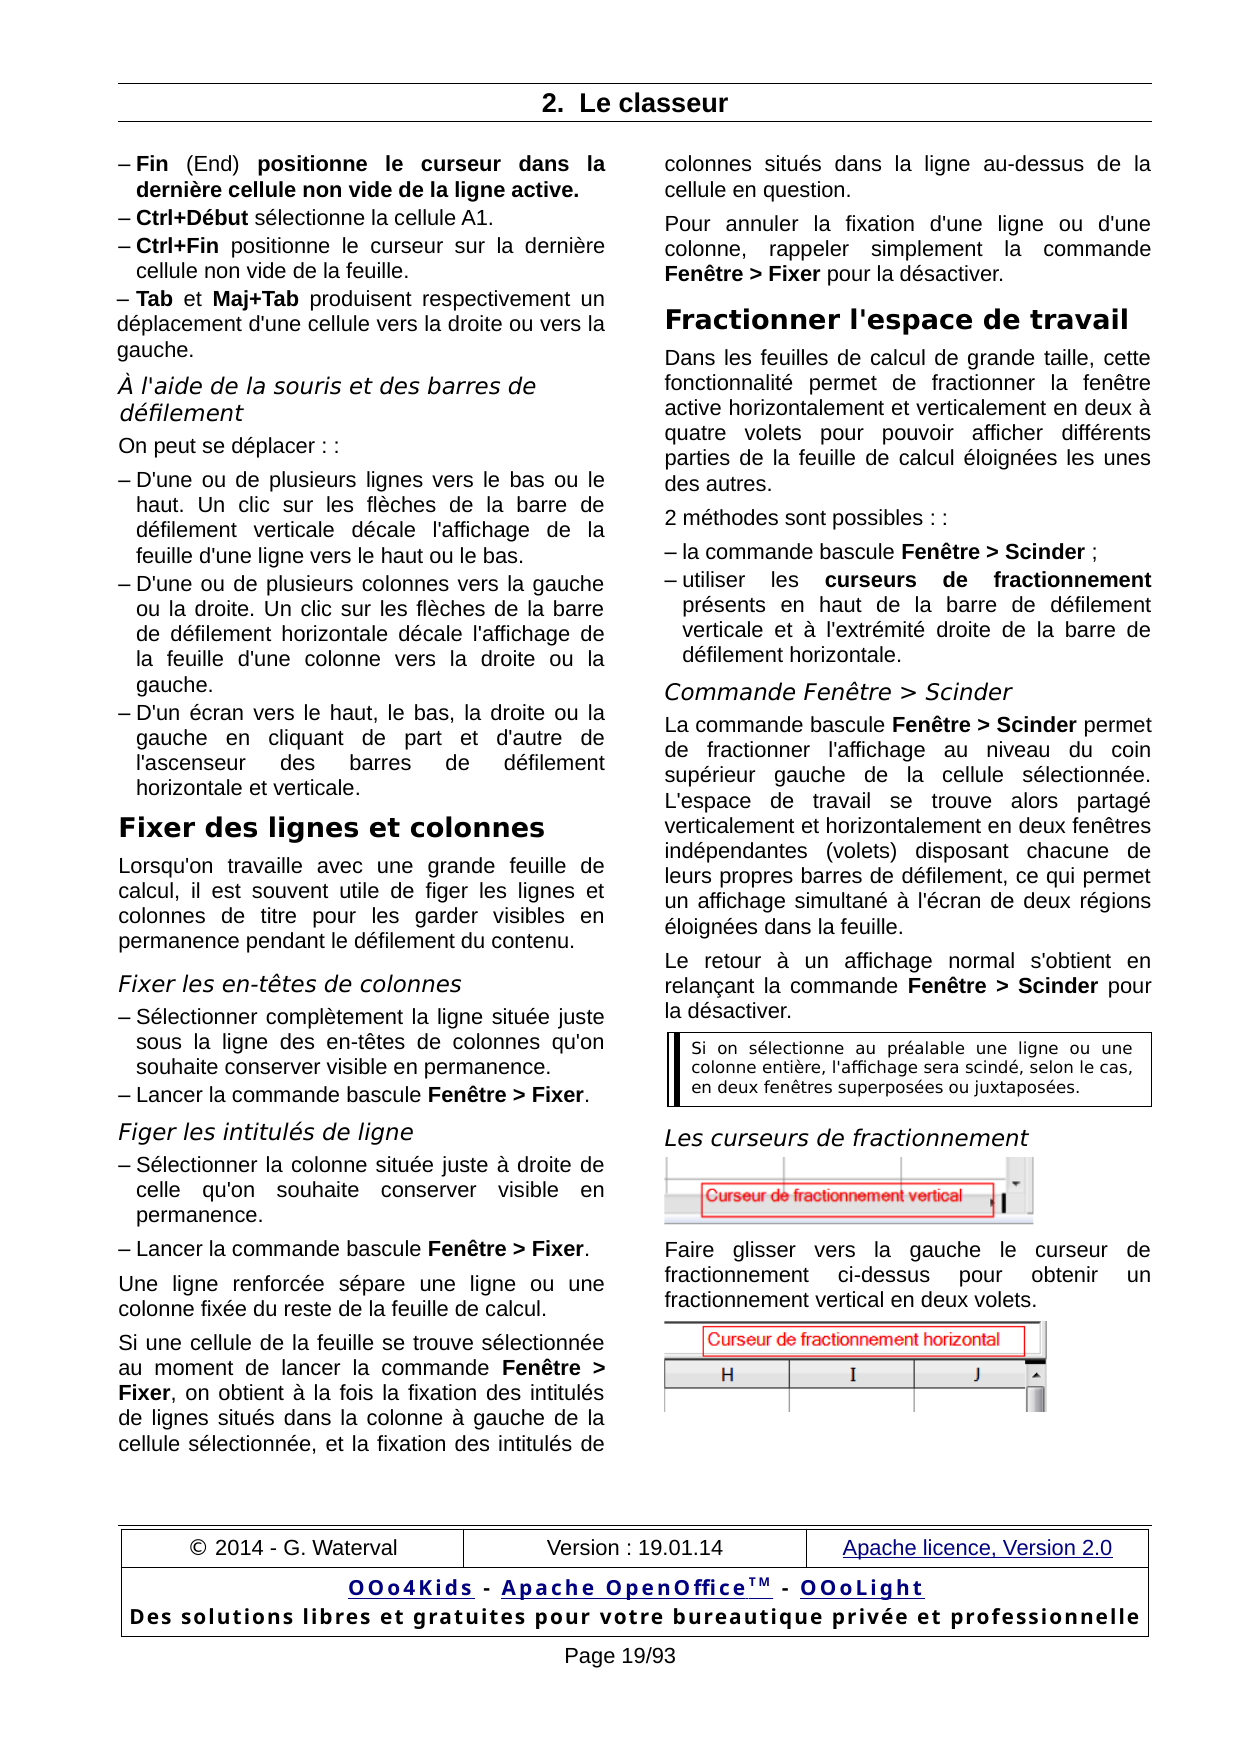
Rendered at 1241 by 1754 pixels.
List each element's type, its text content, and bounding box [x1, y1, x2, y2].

subtitle Fixer les en-têtes de colonnes [118, 971, 605, 998]
text Faire glisser vers la gauche le curseur de fractionnement ci-dessus pour obtenir un fractionnement vertical en deux volets. [664, 1236, 1152, 1312]
text Pour annuler la fixation d'une ligne ou d'une colonne, rappeler simplement la commande Fenêtre > Fixer pour la désactiver. [664, 211, 1152, 286]
text colonnes situés dans la ligne au-dessus de la cellule en question. [664, 151, 1152, 202]
subtitle Fixer des lignes et colonnes [118, 812, 605, 844]
list Fin (End) positionne le curseur dans la dernière cellule non vide de la ligne active. [118, 151, 605, 202]
text Une ligne renforcée sépare une ligne ou une colonne fixée du reste de la feuille de calcul. [118, 1270, 605, 1321]
list Lancer la commande bascule Fenêtre > Fixer. [118, 1236, 605, 1262]
text 2 méthodes sont possibles : : [664, 504, 1152, 530]
subtitle Figer les intitulés de ligne [118, 1119, 605, 1146]
list Sélectionner la colonne située juste à droite de celle qu'on souhaite conserver visible en permanence. [118, 1152, 605, 1227]
text Si une cellule de la feuille se trouve sélectionnée au moment de lancer la commande Fenêtre > Fixer, on obtient à la fois la fixation des intitulés de lignes situés dans la colonne à gauche de la cellule sélectionnée, et la fixation des intitulés de [118, 1330, 605, 1456]
text Lorsqu'on travaille avec une grande feuille de calcul, il est souvent utile de figer les lignes et colonnes de titre pour les garder visibles en permanence pendant le défilement du contenu. [118, 853, 605, 953]
list Sélectionner complètement la ligne située juste sous la ligne des en-têtes de colonnes qu'on souhaite conserver visible en permanence. [118, 1004, 605, 1079]
subtitle Commande Fenêtre > Scinder [664, 679, 1152, 706]
text Le retour à un affichage normal s'obtient en relançant la commande Fenêtre > Scinder pour la désactiver. [664, 948, 1152, 1023]
list Ctrl+Début sélectionne la cellule A1. [118, 205, 605, 230]
list D'une ou de plusieurs lignes vers le bas ou le haut. Un clic sur les flèches de la barre de défilement verticale décale l'affichage de la feuille d'une ligne vers le haut ou le bas. [118, 467, 605, 568]
subtitle Fractionner l'espace de travail [664, 304, 1152, 336]
list Tab et Maj+Tab produisent respectivement un déplacement d'une cellule vers la droite ou vers la gauche. [117, 286, 605, 362]
list la commande bascule Fenêtre > Scinder ; [664, 538, 1152, 564]
list Ctrl+Fin positionne le curseur sur la dernière cellule non vide de la feuille. [118, 233, 605, 283]
list Lancer la commande bascule Fenêtre > Fixer. [118, 1082, 605, 1107]
subtitle Les curseurs de fractionnement [664, 1125, 1152, 1151]
text La commande bascule Fenêtre > Scinder permet de fractionner l'affichage au niveau du coin supérieur gauche de la cellule sélectionnée. L'espace de travail se trouve alors partagé verticalement et horizontalement en deux fenêtres indépendantes (volets) disposant chacune de leurs propres barres de défilement, ce qui permet un affichage simultané à l'écran de deux régions éloignées dans la feuille. [664, 712, 1152, 939]
table_header Si on sélectionne au préalable une ligne ou une colonne entière, l'affichage sera scindé, selon le cas, en deux fenêtres superposées ou juxtaposées. [680, 1033, 1151, 1106]
list D'un écran vers le haut, le bas, la droite ou la gauche en cliquant de part et d'autre de l'ascenseur des barres de défilement horizontale et verticale. [118, 699, 605, 800]
subtitle À l'aide de la souris et des barres de défilement [118, 373, 605, 427]
list D'une ou de plusieurs colonnes vers la gauche ou la droite. Un clic sur les flèches de la barre de défilement horizontale décale l'affichage de la feuille d'une colonne vers la droite ou la gauche. [118, 571, 605, 697]
list utiliser les curseurs de fractionnement présents en haut de la barre de défilement verticale et à l'extrémité droite de la barre de défilement horizontale. [664, 567, 1152, 667]
text Dans les feuilles de calcul de grande taille, cette fonctionnalité permet de fractionner la fenêtre active horizontalement et verticalement en deux à quatre volets pour pouvoir afficher différents parties de la feuille de calcul éloignées les unes des autres. [664, 344, 1152, 496]
text On peut se déplacer : : [118, 433, 605, 458]
